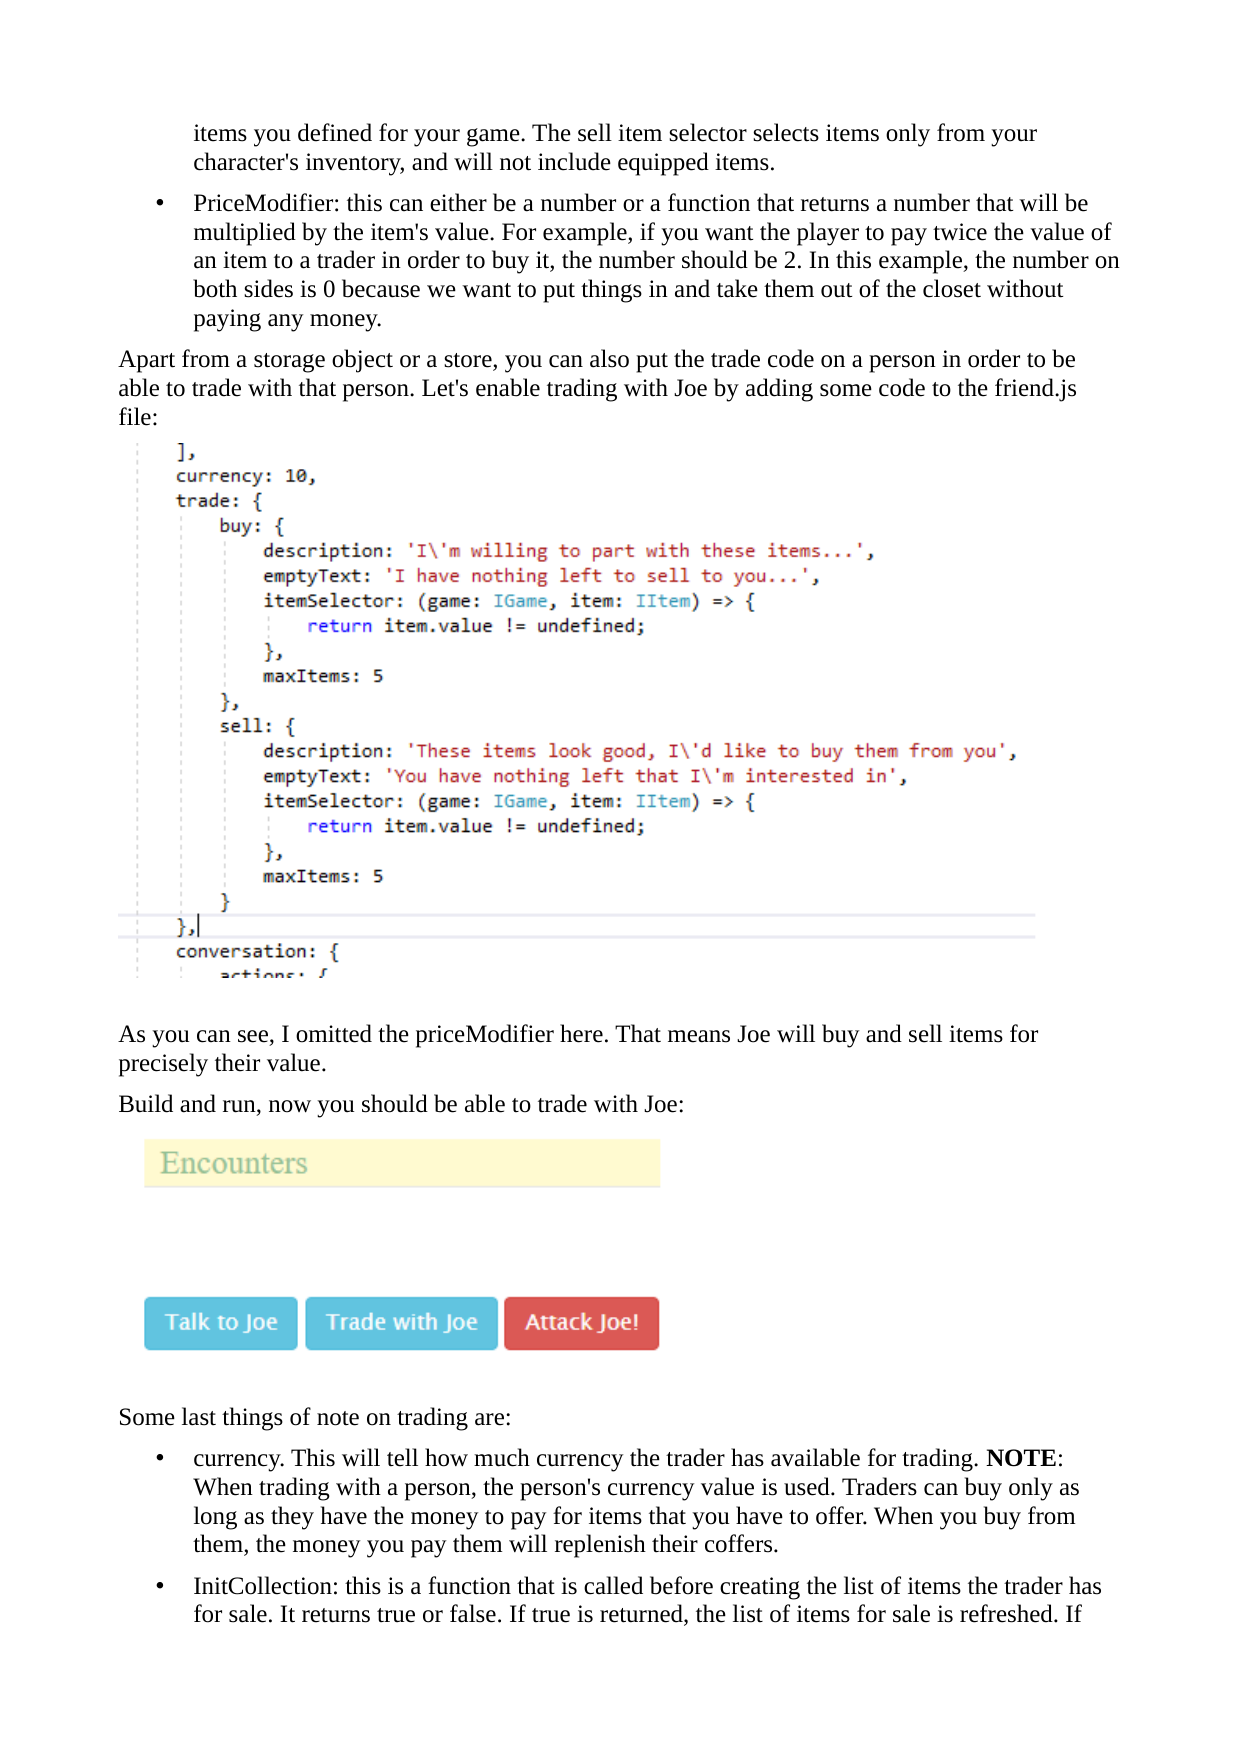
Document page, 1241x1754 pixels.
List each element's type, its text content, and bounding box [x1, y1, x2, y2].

text Some last things of note on trading are: [118, 1130, 1122, 1431]
text Build and run, now you should be able to trade with Joe: [118, 1089, 1122, 1118]
list InitCollection: this is a function that is called before creating the list of items the trader has for sale. It returns true or false. If true is returned, the list of items for sale is refreshed. If [156, 1571, 1122, 1628]
text Apart from a storage object or a store, you can also put the trade code on a person in order to be able to trade with that person. Let's enable trading with Joe by adding some code to the friend.js file: [118, 344, 1122, 431]
picture [118, 1130, 661, 1402]
list PriceModifier: this can either be a number or a function that returns a number that will be multiplied by the item's value. For example, if you want the player to pay twice the value of an item to a trader in order to buy it, the number should be 2. In this example, the number on both sides is 0 because we want to put things in and take them out of the closet without paying any money. [156, 188, 1122, 332]
picture [118, 443, 1036, 978]
text As you can see, I omitted the priceModifier here. That means Joe will buy and sell items for precisely their value. [118, 1019, 1122, 1076]
list items you defined for your game. The sell item selector selects items only from your character's inventory, and will not include equipped items. [156, 118, 1122, 176]
list currency. This will tell how much currency the trader has available for trading. NOTE: When trading with a person, the person's currency value is used. Traders can buy only as long as they have the money to pay for items that you have to offer. When you buy from them, the money you pay them will replenish their coffers. [156, 1443, 1122, 1558]
